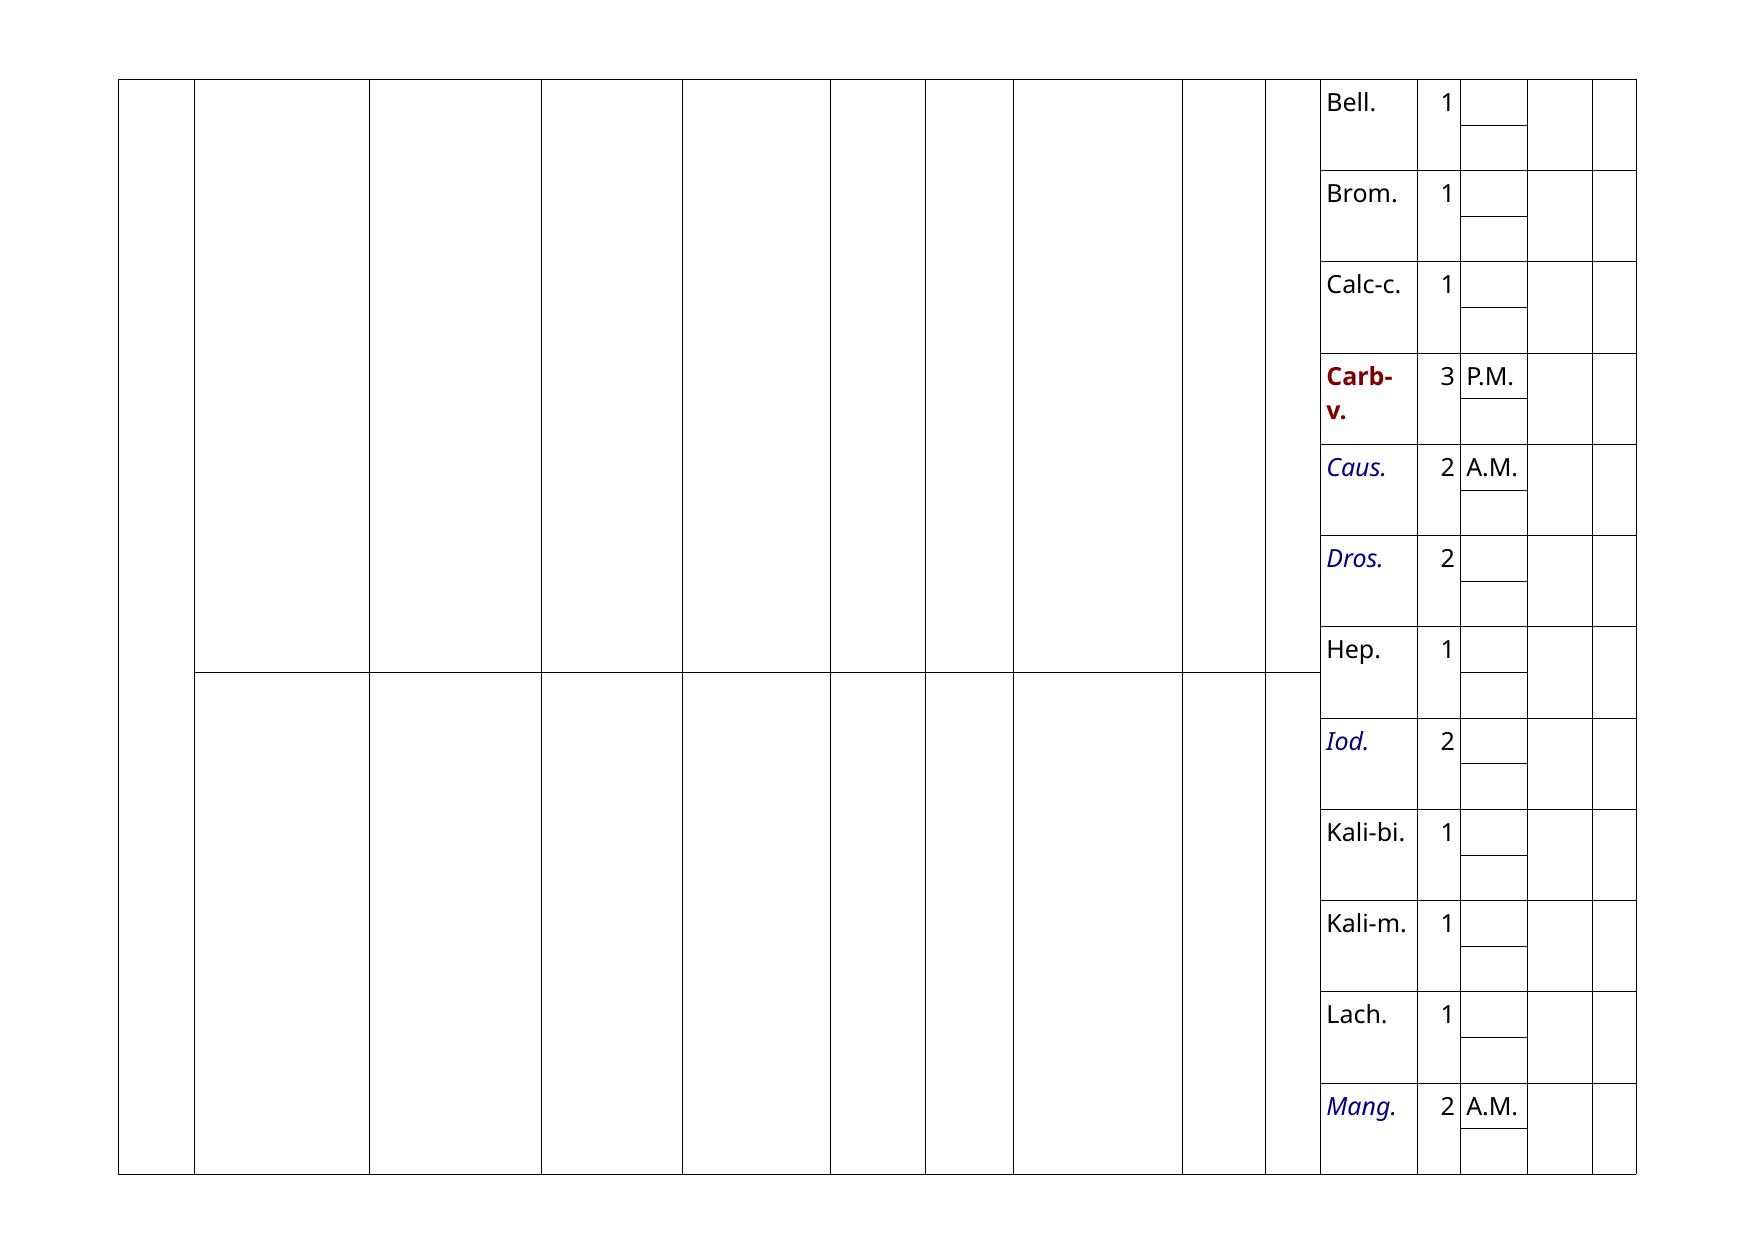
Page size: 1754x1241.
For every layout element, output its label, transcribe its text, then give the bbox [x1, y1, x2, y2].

table_cell [1183, 673, 1265, 1174]
table_cell [1593, 262, 1636, 353]
table_cell [1593, 536, 1636, 626]
table_cell [1461, 262, 1527, 307]
table_cell [1528, 354, 1592, 444]
table_cell Dros. [1321, 536, 1417, 626]
table_cell 2 [1418, 536, 1460, 626]
table_cell [1528, 262, 1592, 353]
table_cell [1593, 1084, 1636, 1174]
table_cell [1461, 627, 1527, 672]
table_cell [370, 673, 541, 1174]
table_cell [195, 80, 369, 672]
table_cell [1593, 719, 1636, 809]
table_cell [926, 673, 1013, 1174]
table_cell 2 [1418, 719, 1460, 809]
table_cell [1461, 1038, 1527, 1083]
table_cell [195, 673, 369, 1174]
table_cell [370, 80, 541, 672]
table_cell [1461, 1129, 1527, 1174]
table_cell [1593, 354, 1636, 444]
table_cell [1528, 445, 1592, 535]
table_cell [1593, 810, 1636, 900]
table_cell [1461, 992, 1527, 1037]
table_cell Hep. [1321, 627, 1417, 718]
table_cell [1461, 308, 1527, 353]
table_cell [1461, 536, 1527, 581]
table_cell [1461, 856, 1527, 900]
table_cell [1593, 445, 1636, 535]
table_cell 1 [1418, 901, 1460, 991]
table_cell A.M. [1461, 1084, 1527, 1128]
table_cell Carb-v. [1321, 354, 1417, 444]
table_cell [1528, 1084, 1592, 1174]
table_cell Brom. [1321, 171, 1417, 261]
table_cell [1593, 171, 1636, 261]
table_cell [1528, 719, 1592, 809]
table_cell [1461, 901, 1527, 946]
table_cell Bell. [1321, 80, 1417, 170]
table_cell [542, 80, 682, 672]
table_cell [683, 80, 830, 672]
table_cell [1461, 582, 1527, 626]
table_cell [1461, 80, 1527, 124]
table_cell Mang. [1321, 1084, 1417, 1174]
table_cell [1461, 217, 1527, 261]
table_cell Kali-m. [1321, 901, 1417, 991]
table_cell [1461, 491, 1527, 535]
table_cell [1528, 80, 1592, 170]
table_cell [1461, 171, 1527, 216]
table_cell [542, 673, 682, 1174]
table_cell [1593, 80, 1636, 170]
table_cell 1 [1418, 992, 1460, 1083]
table_cell [119, 80, 194, 1174]
table_cell [1014, 80, 1182, 672]
table_cell [831, 673, 925, 1174]
table_cell [1528, 171, 1592, 261]
table_cell 2 [1418, 1084, 1460, 1174]
table_cell [1266, 673, 1320, 1174]
table_cell [1593, 627, 1636, 718]
table_cell [1593, 992, 1636, 1083]
table_cell [1461, 399, 1527, 444]
table_cell 1 [1418, 171, 1460, 261]
table_cell 1 [1418, 262, 1460, 353]
table_cell Caus. [1321, 445, 1417, 535]
table_cell P.M. [1461, 354, 1527, 398]
table_cell [1461, 764, 1527, 809]
table_cell [683, 673, 830, 1174]
table_cell [1528, 901, 1592, 991]
table_cell 1 [1418, 80, 1460, 170]
table_cell [1266, 80, 1320, 672]
table_cell [1461, 673, 1527, 718]
table_cell Kali-bi. [1321, 810, 1417, 900]
table_cell [1593, 901, 1636, 991]
table_cell [1528, 810, 1592, 900]
table_cell Calc-c. [1321, 262, 1417, 353]
table_cell [1461, 719, 1527, 763]
table_cell [1014, 673, 1182, 1174]
table_cell 2 [1418, 445, 1460, 535]
table_cell 1 [1418, 627, 1460, 718]
table_cell [1461, 126, 1527, 170]
table_cell [1528, 536, 1592, 626]
table_cell [1461, 947, 1527, 991]
table_cell [1461, 810, 1527, 854]
table_cell A.M. [1461, 445, 1527, 489]
table_cell [926, 80, 1013, 672]
table_cell [831, 80, 925, 672]
table_cell [1183, 80, 1265, 672]
table_cell [1528, 627, 1592, 718]
table_cell Lach. [1321, 992, 1417, 1083]
table_cell 3 [1418, 354, 1460, 444]
table_cell Iod. [1321, 719, 1417, 809]
table_cell 1 [1418, 810, 1460, 900]
table_cell [1528, 992, 1592, 1083]
